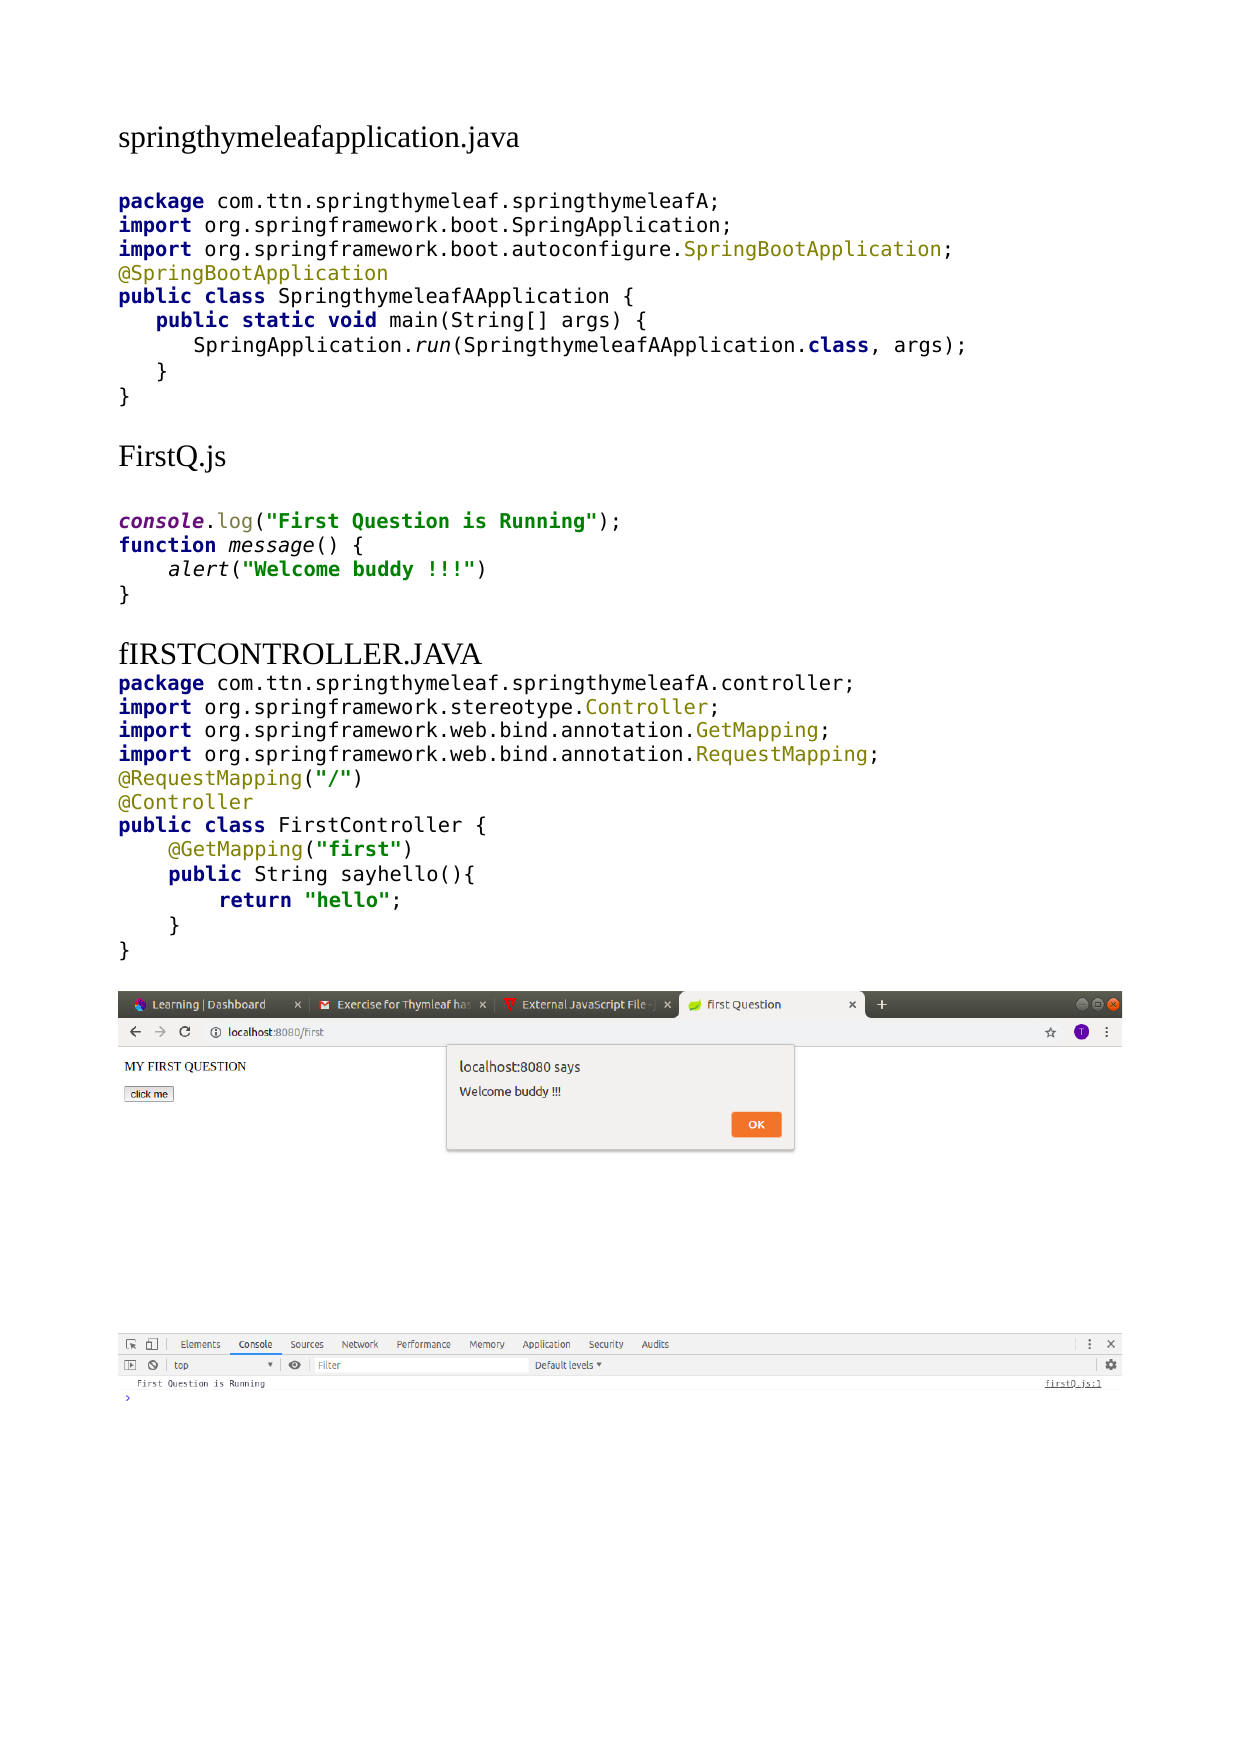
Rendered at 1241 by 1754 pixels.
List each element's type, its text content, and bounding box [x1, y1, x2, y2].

text } [118, 384, 1122, 408]
text @Controller [118, 790, 1122, 814]
text @GetMapping("first") [118, 838, 1122, 863]
text package com.ttn.springthymeleaf.springthymeleafA.controller; [118, 671, 1122, 695]
picture [118, 991, 1123, 1565]
text public static void main(String[] args) { [118, 309, 1122, 334]
text FirstQ.js [118, 438, 1122, 473]
text fIRSTCONTROLLER.JAVA [118, 635, 1122, 671]
text return "hello"; [118, 888, 1122, 913]
text import org.springframework.stereotype.Controller; [118, 695, 1122, 719]
text import org.springframework.web.bind.annotation.GetMapping; [118, 719, 1122, 743]
text alert("Welcome buddy !!!") [118, 557, 1122, 582]
text public class SpringthymeleafAApplication { [118, 285, 1122, 309]
text @SpringBootApplication [118, 261, 1122, 285]
text } [118, 913, 1122, 938]
text public class FirstController { [118, 814, 1122, 838]
text } [118, 359, 1122, 384]
text function message() { [118, 533, 1122, 557]
text import org.springframework.boot.SpringApplication; [118, 214, 1122, 237]
text package com.ttn.springthymeleaf.springthymeleafA; [118, 190, 1122, 214]
text import org.springframework.boot.autoconfigure.SpringBootApplication; [118, 237, 1122, 261]
text springthymeleafapplication.java [118, 118, 1122, 154]
text import org.springframework.web.bind.annotation.RequestMapping; [118, 743, 1122, 766]
text @RequestMapping("/") [118, 766, 1122, 790]
text } [118, 938, 1122, 962]
text SpringApplication.run(SpringthymeleafAApplication.class, args); [118, 334, 1122, 359]
text public String sayhello(){ [118, 863, 1122, 888]
text console.log("First Question is Running"); [118, 509, 1122, 533]
text } [118, 582, 1122, 606]
